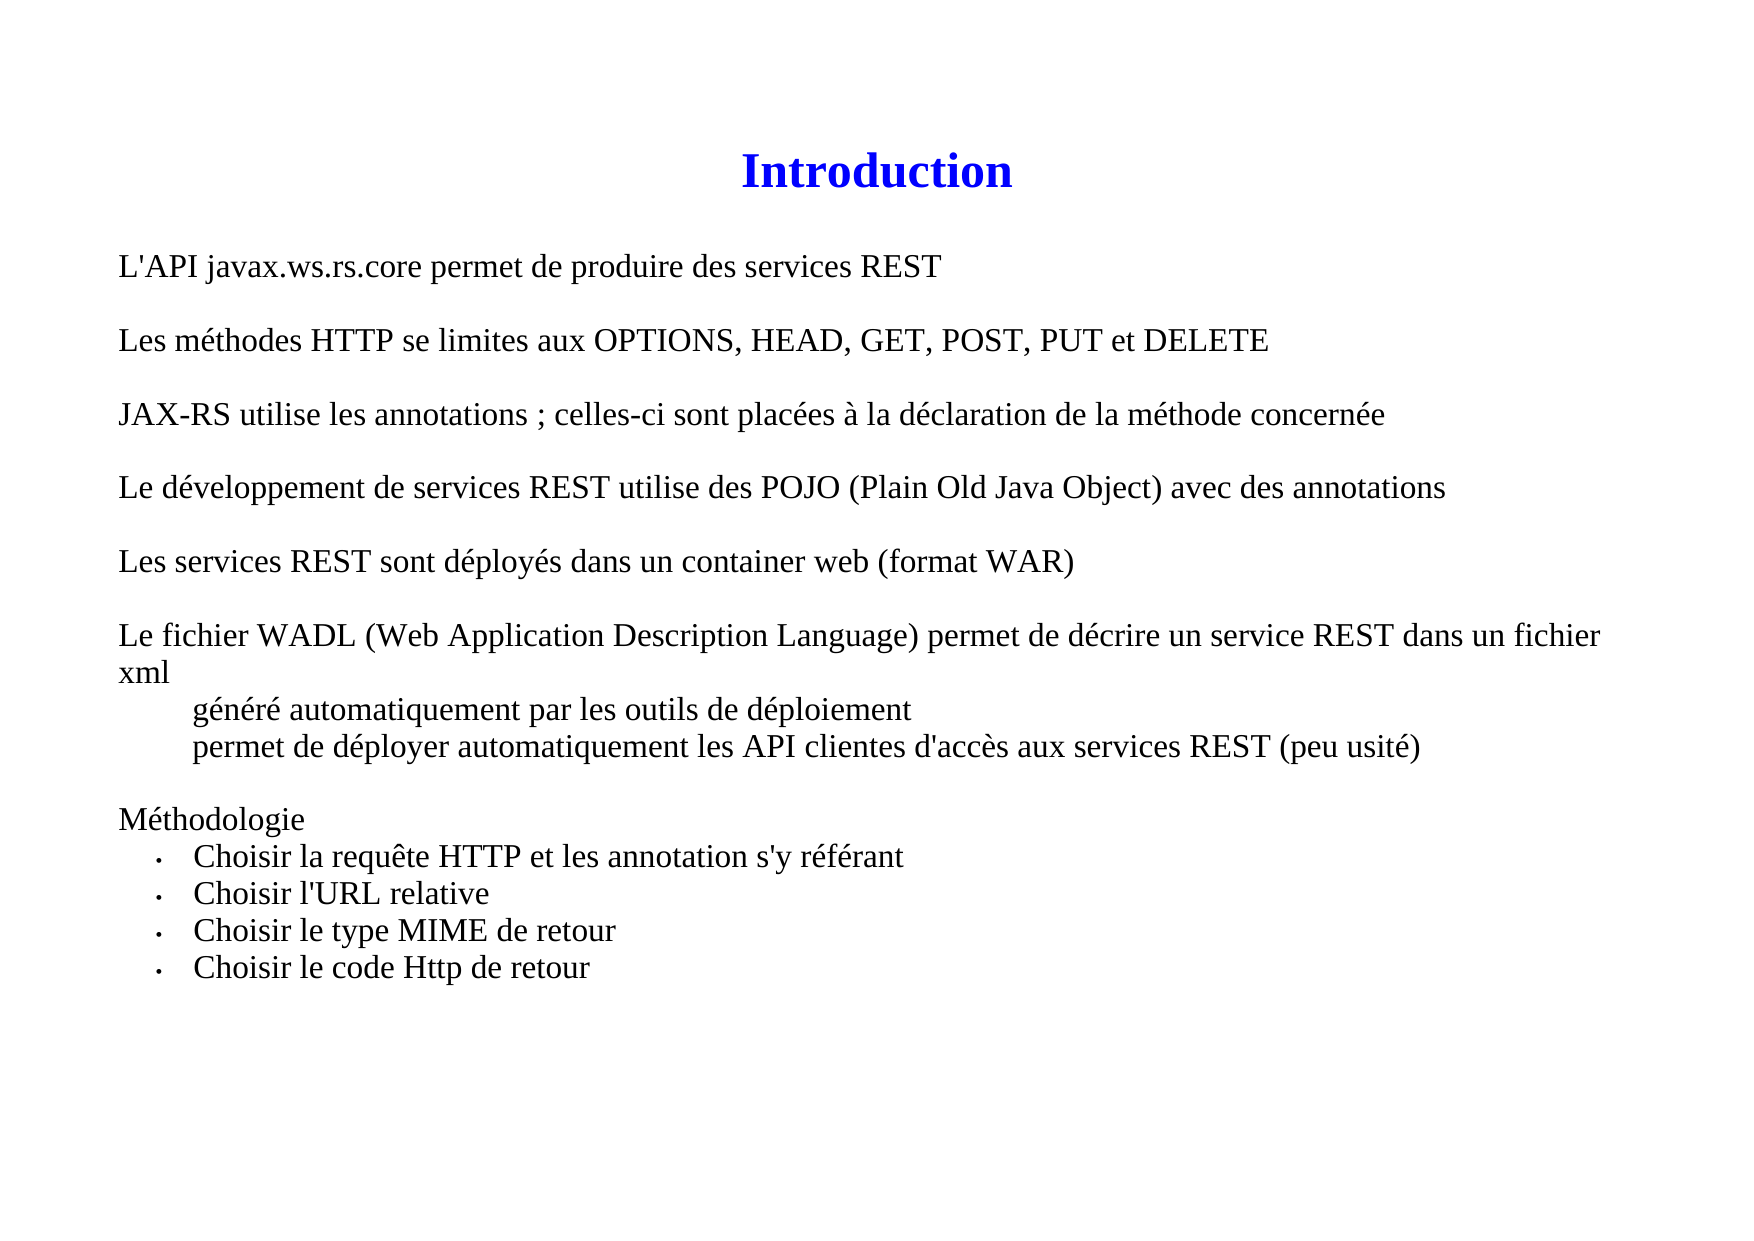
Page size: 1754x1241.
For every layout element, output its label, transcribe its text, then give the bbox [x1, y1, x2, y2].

text JAX-RS utilise les annotations ; celles-ci sont placées à la déclaration de la méthode concernée [118, 395, 1636, 432]
subtitle Introduction [118, 143, 1636, 198]
text Les méthodes HTTP se limites aux OPTIONS, HEAD, GET, POST, PUT et DELETE [118, 322, 1636, 358]
list Choisir la requête HTTP et les annotation s'y référant [156, 838, 1636, 875]
text Méthodologie [118, 801, 1636, 838]
list Choisir le type MIME de retour [156, 912, 1636, 948]
list Choisir l'URL relative [156, 875, 1636, 912]
text permet de déployer automatiquement les API clientes d'accès aux services REST (peu usité) [118, 727, 1636, 764]
list Choisir le code Http de retour [156, 948, 1636, 985]
text L'API javax.ws.rs.core permet de produire des services REST [118, 248, 1636, 285]
text Le fichier WADL (Web Application Description Language) permet de décrire un service REST dans un fichier xml généré automatiquement par les outils de déploiement [118, 617, 1636, 727]
text Le développement de services REST utilise des POJO (Plain Old Java Object) avec des annotations [118, 469, 1636, 506]
text Les services REST sont déployés dans un container web (format WAR) [118, 543, 1636, 580]
